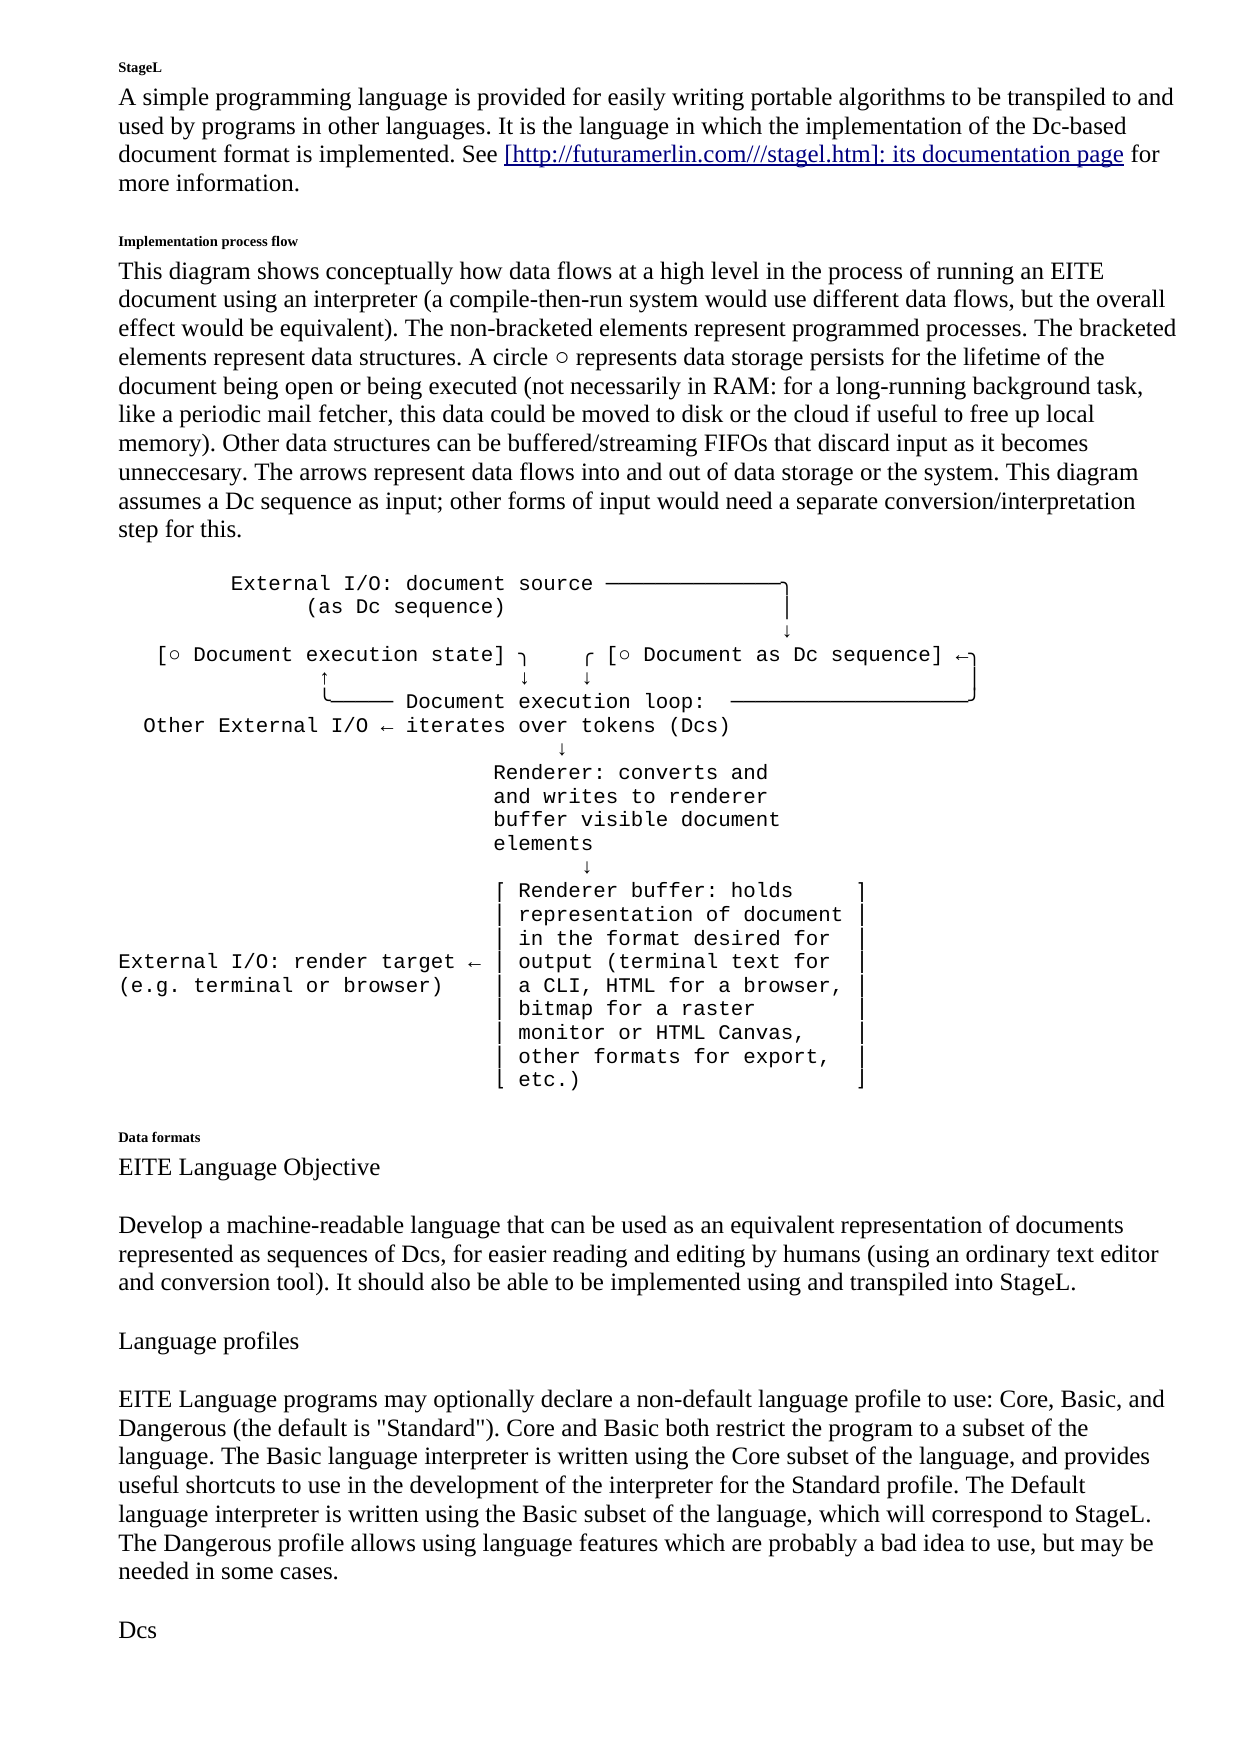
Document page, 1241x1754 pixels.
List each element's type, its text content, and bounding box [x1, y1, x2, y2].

text ⎢ other formats for export, ⎥ [118, 1046, 1181, 1069]
text [○ Document execution state] ╮ ╭ [○ Document as Dc sequence] ←╮ [118, 644, 1181, 667]
text This diagram shows conceptually how data flows at a high level in the process of running an EITE document using an interpreter (a compile-then-run system would use different data flows, but the overall effect would be equivalent). The non-bracketed elements represent programmed processes. The bracketed elements represent data structures. A circle ○ represents data storage persists for the lifetime of the document being open or being executed (not necessarily in RAM: for a long-running background task, like a periodic mail fetcher, this data could be moved to disk or the cloud if useful to free up local memory). Other data structures can be buffered/streaming FIFOs that discard input as it becomes unneccesary. The arrows represent data flows into and out of data storage or the system. This diagram assumes a Dc sequence as input; other forms of input would need a separate conversion/interpretation step for this. [118, 256, 1181, 543]
subtitle Implementation process flow [118, 233, 1181, 249]
subtitle StageL [118, 59, 1181, 76]
text A simple programming language is provided for easily writing portable algorithms to be transpiled to and used by programs in other languages. It is the language in which the implementation of the Dc-based document format is implemented. See [http://futuramerlin.com///stagel.htm]: its documentation page for more information. [118, 82, 1181, 197]
text ↑ ↓ ↓ │ [118, 667, 974, 691]
text External I/O: render target ← ⎢ output (terminal text for ⎥ [118, 951, 1181, 975]
text ⎢ monitor or HTML Canvas, ⎥ [118, 1022, 1181, 1046]
text EITE Language Objective [118, 1152, 1181, 1181]
text ↓ [118, 857, 1181, 880]
text Other External I/O ← iterates over tokens (Dcs) [118, 715, 1181, 738]
text EITE Language programs may optionally declare a non-default language profile to use: Core, Basic, and Dangerous (the default is "Standard"). Core and Basic both restrict the program to a subset of the language. The Basic language interpreter is written using the Core subset of the language, and provides useful shortcuts to use in the development of the interpreter for the Standard profile. The Default language interpreter is written using the Basic subset of the language, which will correspond to StageL. The Dangerous profile allows using language features which are probably a bad idea to use, but may be needed in some cases. [118, 1384, 1181, 1585]
text ⎢ representation of document ⎥ [118, 904, 1181, 927]
text Renderer: converts and [118, 762, 1181, 786]
text and writes to renderer [118, 786, 1181, 809]
text Dcs [118, 1615, 1181, 1643]
text ↑ ↓ ↓ │ [975, 667, 1181, 691]
text elements [118, 833, 1181, 857]
text ╰───── Document execution loop: ───────────────────╯ [118, 691, 1181, 715]
text (as Dc sequence) │ [118, 596, 1181, 620]
text ⎣ etc.) ⎦ [118, 1069, 1181, 1093]
text Language profiles [118, 1326, 1181, 1354]
text (e.g. terminal or browser) ⎢ a CLI, HTML for a browser, ⎥ [118, 975, 1181, 998]
text ⎢ bitmap for a raster ⎥ [118, 998, 1181, 1022]
text ↓ [118, 620, 1181, 644]
text Develop a machine-readable language that can be used as an equivalent representation of documents represented as sequences of Dcs, for easier reading and editing by humans (using an ordinary text editor and conversion tool). It should also be able to be implemented using and transpiled into StageL. [118, 1210, 1181, 1296]
subtitle Data formats [118, 1129, 1181, 1146]
text ⎡ Renderer buffer: holds ⎤ [118, 880, 1181, 904]
text External I/O: document source ──────────────╮ [118, 573, 1181, 596]
text ↓ [118, 738, 1181, 762]
text ⎢ in the format desired for ⎥ [118, 927, 1181, 951]
text buffer visible document [118, 809, 1181, 833]
